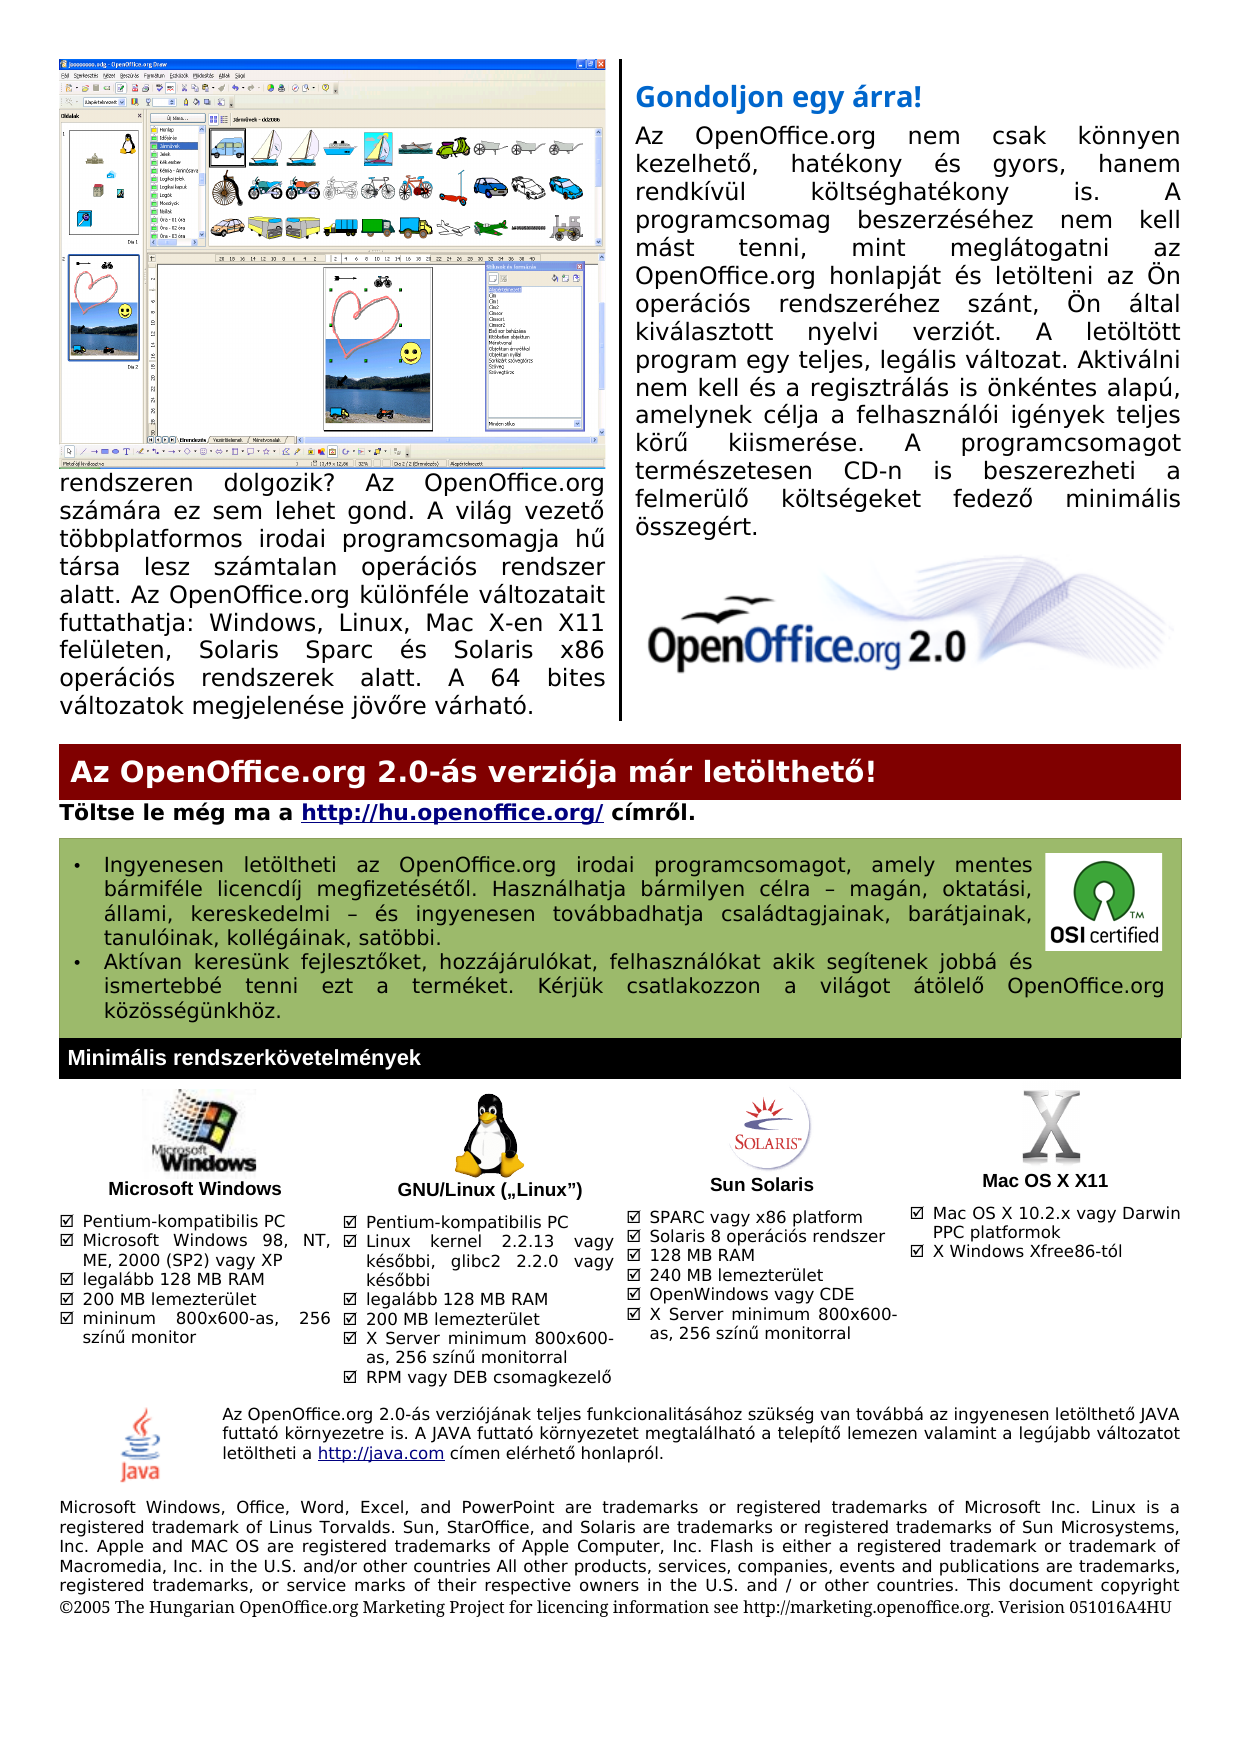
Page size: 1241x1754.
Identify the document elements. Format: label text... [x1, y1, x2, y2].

text Az OpenOffice.org 2.0-ás verziója már letölthető! [64, 749, 1181, 795]
list 200 MB lemezterület [342, 1310, 614, 1329]
list RPM vagy DEB csomagkezelő [342, 1368, 614, 1387]
text Microsoft Windows, Office, Word, Excel, and PowerPoint are trademarks or registered trademarks of Microsoft Inc. Linux is a registered trademark of Linus Torvalds. Sun, StarOffice, and Solaris are trademarks or registered trademarks of Sun Microsystems, Inc. Apple and MAC OS are registered trademarks of Apple Computer, Inc. Flash is either a registered trademark or trademark of Macromedia, Inc. in the U.S. and/or other countries All other products, services, companies, events and publications are trademarks, registered trademarks, or service marks of their respective owners in the U.S. and / or other countries. This document copyright ©2005 The Hungarian OpenOffice.org Marketing Project for licencing information see http://marketing.openoffice.org. Verision 051016A4HU [59, 1498, 1181, 1618]
list Mac OS X 10.2.x vagy Darwin PPC platformok [909, 1204, 1181, 1242]
list 128 MB RAM [626, 1246, 898, 1266]
text Az OpenOffice.org nem csak könnyen kezelhe­tő, ha­tékony és gyors, hanem rendkívül költ­séghatékony is. A programcsomag beszerzésé­hez nem kell mást tenni, mint meglátogatni az OpenOffice.org honlapját és le­tölteni az Ön operációs rendszeréhez szánt, Ön által kiválasz­tott nyelvi verziót. A letöltött program egy tel­jes, le­gális változat. Aktiválni nem kell és a re­gisztrálás is önkéntes alapú, amelynek célja a felhasz­nálói igények teljes körű kiismerése. A program­csomagot természetesen CD-n is be­szerezheti a felmerülő költ­ségeket fedező mini­mális össze­gért. [635, 122, 1181, 541]
list 200 MB lemezterület [59, 1289, 331, 1309]
picture [634, 553, 1182, 679]
list Linux kernel 2.2.13 vagy későbbi, glibc2 2.2.0 vagy későbbi [342, 1232, 614, 1290]
subtitle Mac OS X X11 [909, 1129, 1181, 1191]
list Microsoft Windows 98, NT, ME, 2000 (SP2) vagy XP [59, 1231, 331, 1270]
list Pentium-kompatibilis PC [342, 1213, 614, 1232]
list legalább 128 MB RAM [342, 1290, 614, 1310]
list Aktívan keresünk fejlesztőket, hozzájárulókat, felhasználókat akik segítenek jobbá és ismertebbé tenni ezt a terméket. Kérjük csatlakozzon a világot átölelő OpenOffice.org közösségünkhöz. [60, 935, 1181, 1038]
picture [59, 59, 606, 469]
subtitle GNU/Linux („Linux”) [342, 1129, 614, 1200]
list Pentium-kompatibilis PC [59, 1212, 331, 1231]
subtitle Gondoljon egy árra! [635, 77, 1181, 116]
list OpenWindows vagy CDE [626, 1285, 898, 1304]
list X Windows Xfree86-tól [909, 1242, 1181, 1262]
picture [141, 1089, 257, 1179]
picture [61, 1404, 223, 1487]
picture [721, 1085, 816, 1174]
list X Server minimum 800x600-as, 256 színű monitorral [342, 1329, 614, 1368]
list legalább 128 MB RAM [59, 1270, 331, 1289]
list X Server minimum 800x600-as, 256 színű monitorral [626, 1304, 898, 1343]
subtitle Microsoft Windows [59, 1104, 331, 1199]
picture [450, 1090, 528, 1180]
picture [1022, 1081, 1081, 1170]
list Solaris 8 operációs rendszer [626, 1227, 898, 1246]
subtitle Sun Solaris [626, 1129, 898, 1195]
text Töltse le még ma a http://hu.openoffice.org/ címről. [59, 800, 1181, 826]
text rend­szeren dolgozik? Az OpenOffice.org számára ez sem lehet gond. A világ vezető többplatformos irodai program­csomagja hű társa lesz számta­lan operációs rendszer alatt. Az OpenOffice.org kü­lönféle változatait futtat­hatja: Windows, Linux, Mac X-en X11 felületen, Solaris Sparc és Solaris x86 operációs rendszerek alatt. A 64 bi­tes változatok megjelenése jövőre várható. [59, 469, 605, 720]
list Ingyenesen letöltheti az OpenOffice.org irodai programcsomagot, amely mentes bármiféle licencdíj megfizetésétől. Használhatja bármilyen célra – magán, oktatási, állami, kereskedelmi – és ingyenesen továbbadhatja családtagjainak, barátjainak, tanulóinak, kollégáinak, satöbbi. [60, 839, 1181, 935]
list 240 MB lemezterület [626, 1266, 898, 1285]
list SPARC vagy x86 platform [626, 1207, 898, 1227]
text Az OpenOffice.org 2.0-ás verziójának teljes funkcionalitásához szükség van továbbá az ingyenesen letölthető JAVA futtató környezetre is. A JAVA futtató környezetet megtalálható a telepítő lemezen valamint a legújabb változatot letöltheti a http://java.com címen elérhető honlapról. [223, 1405, 1181, 1463]
picture [1045, 853, 1163, 951]
subtitle Minimális rendszerkövetelmények [64, 1043, 1181, 1073]
list mininum 800x600-as, 256 színű monitor [59, 1309, 331, 1348]
